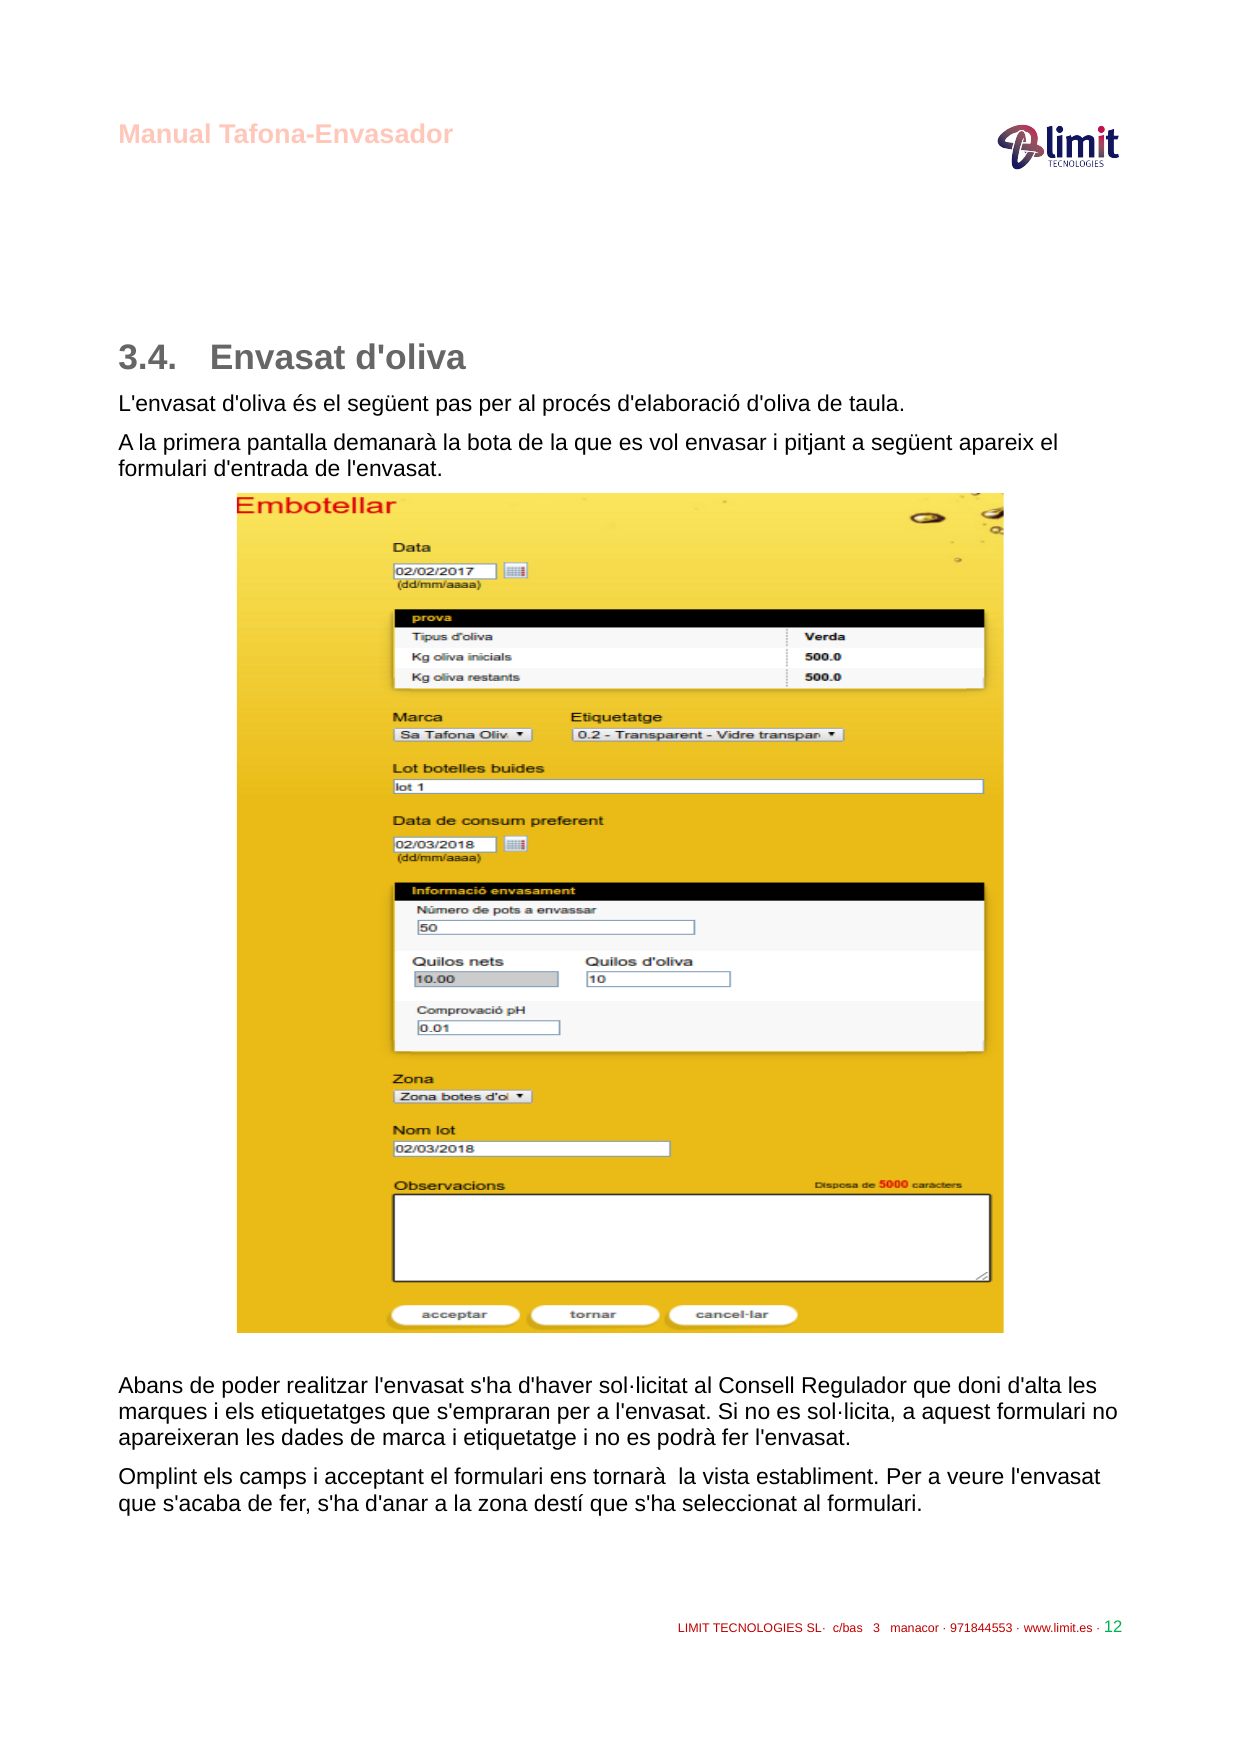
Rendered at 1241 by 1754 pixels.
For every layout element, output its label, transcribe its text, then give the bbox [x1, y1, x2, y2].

text Abans de poder realitzar l'envasat s'ha d'haver sol·licitat al Consell Regulador que doni d'alta les marques i els etiquetatges que s'empraran per a l'envasat. Si no es sol·licita, a aquest formulari no apareixeran les dades de marca i etiquetatge i no es podrà fer l'envasat. [118, 1372, 1122, 1451]
text A la primera pantalla demanarà la bota de la que es vol envasar i pitjant a següent apareix el formulari d'entrada de l'envasat. [118, 428, 1122, 481]
text Omplint els camps i acceptant el formulari ens tornarà la vista establiment. Per a veure l'envasat que s'acaba de fer, s'ha d'anar a la zona destí que s'ha seleccionat al formulari. [118, 1463, 1122, 1516]
text L'envasat d'oliva és el següent pas per al procés d'elaboració d'oliva de taula. [118, 390, 1122, 416]
picture [994, 121, 1123, 173]
subtitle Envasat d'oliva [118, 336, 1122, 377]
picture [236, 493, 1004, 1333]
